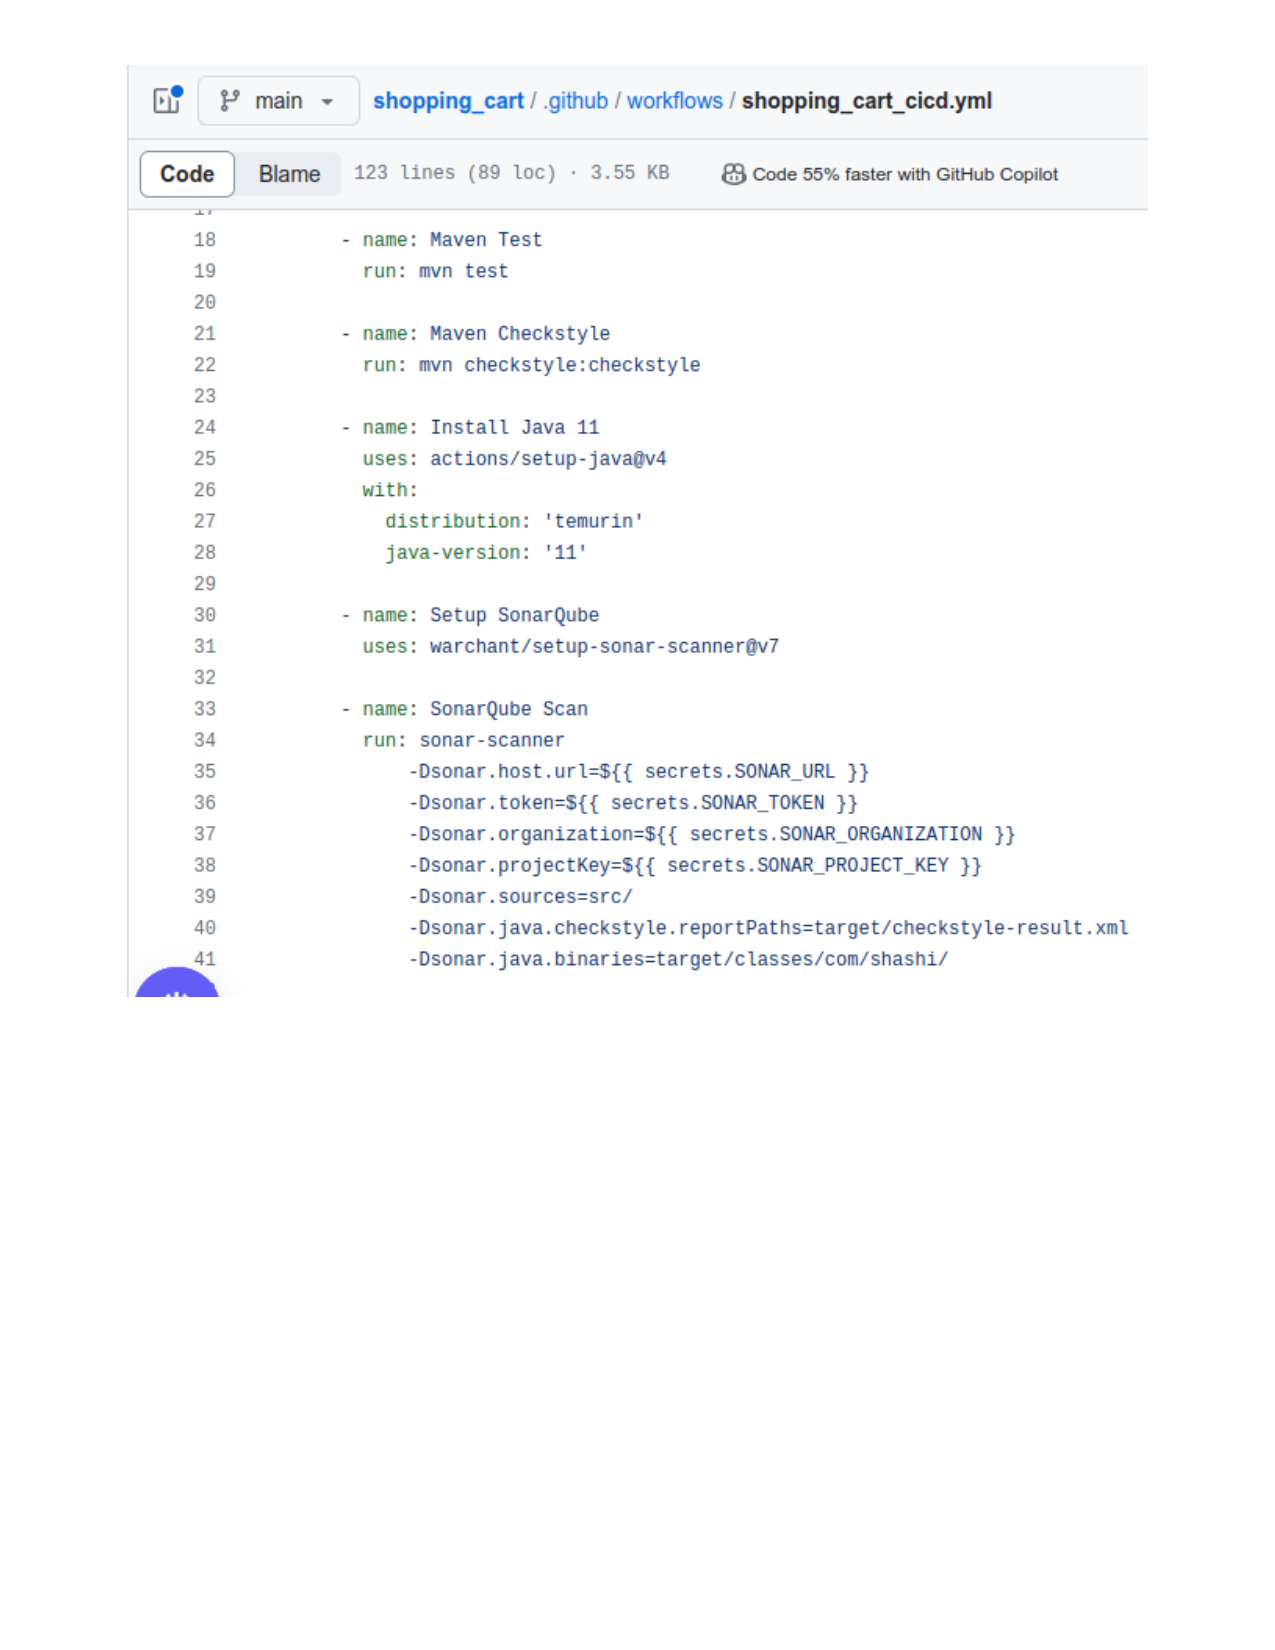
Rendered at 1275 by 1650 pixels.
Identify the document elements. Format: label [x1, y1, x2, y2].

picture [118, 65, 1149, 997]
